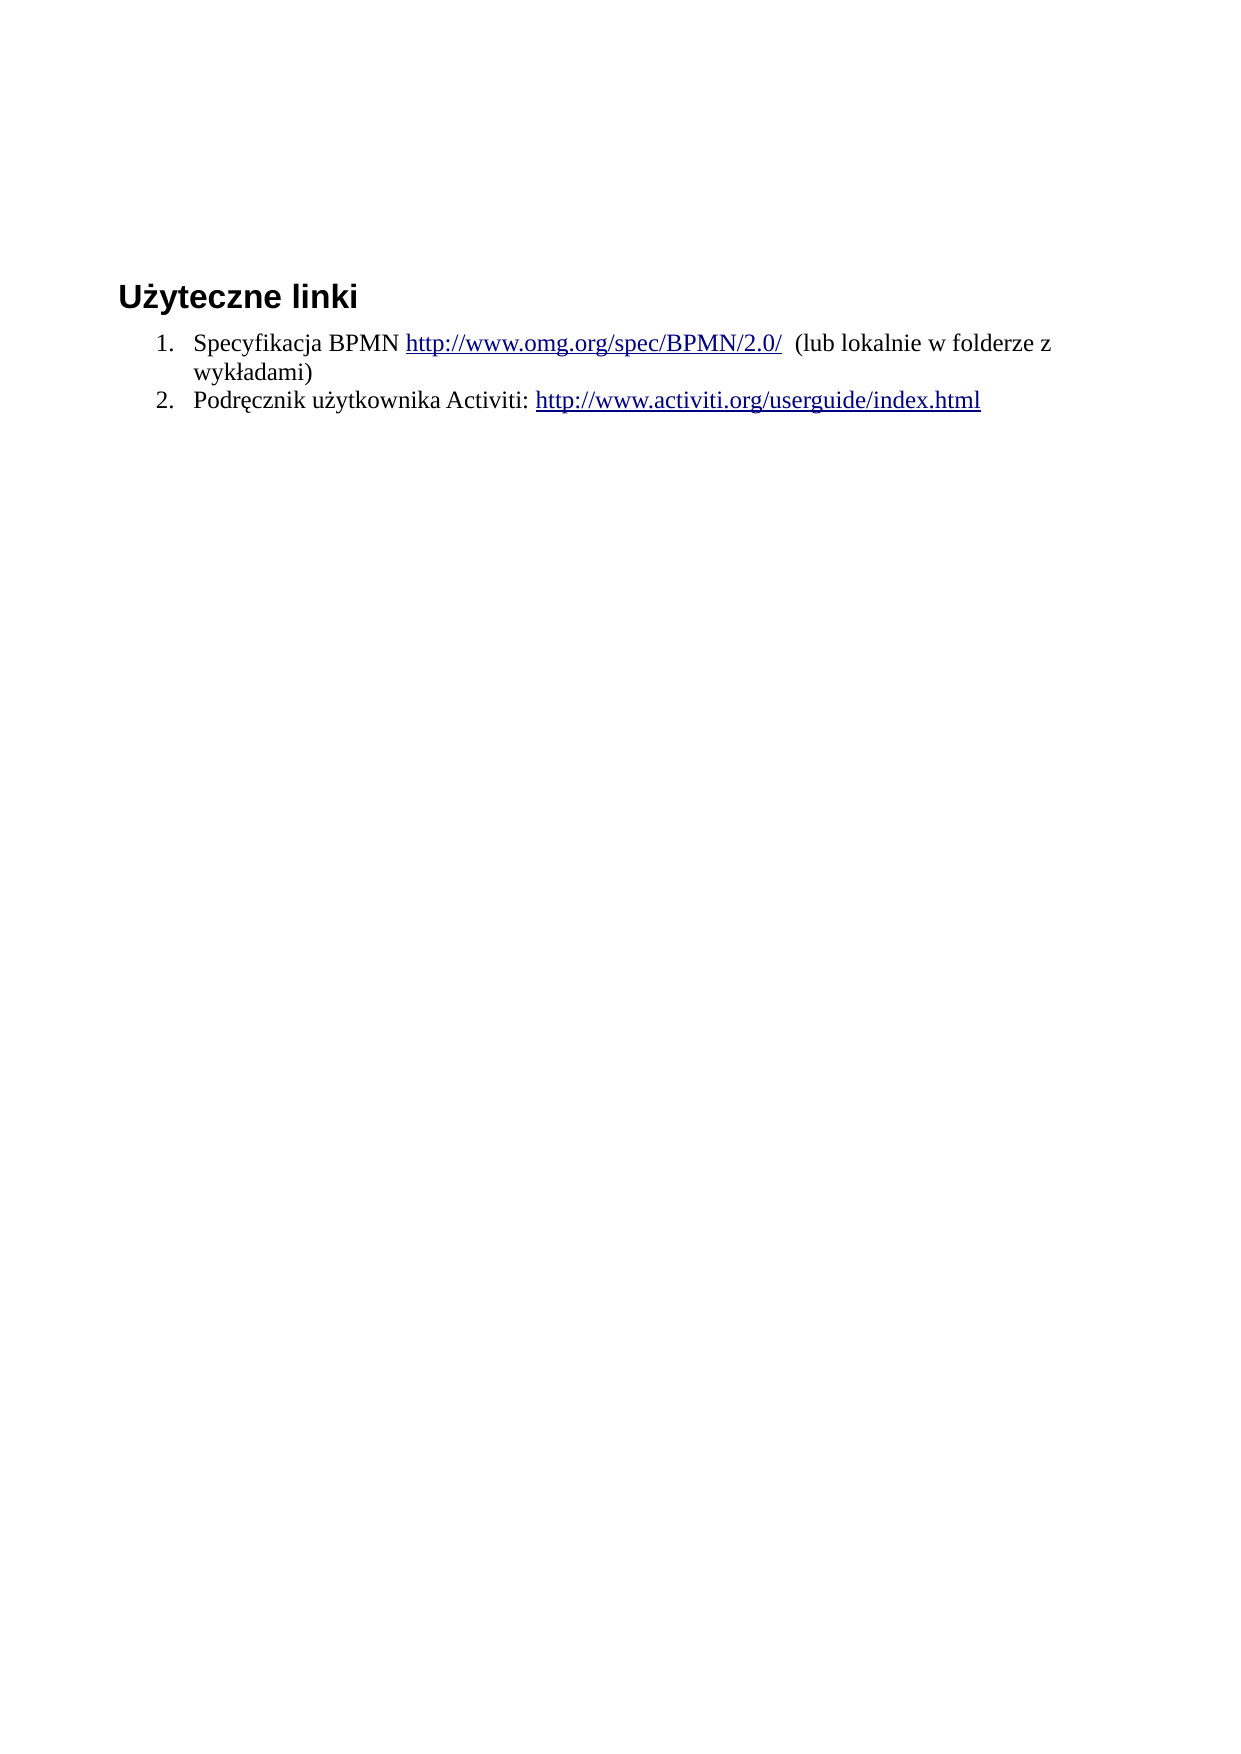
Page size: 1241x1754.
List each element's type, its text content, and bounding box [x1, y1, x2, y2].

list Specyfikacja BPMN http://www.omg.org/spec/BPMN/2.0/ (lub lokalnie w folderze z wykładami) [156, 328, 1122, 385]
subtitle Użyteczne linki [118, 277, 1122, 315]
list Podręcznik użytkownika Activiti: http://www.activiti.org/userguide/index.html [156, 385, 1122, 414]
